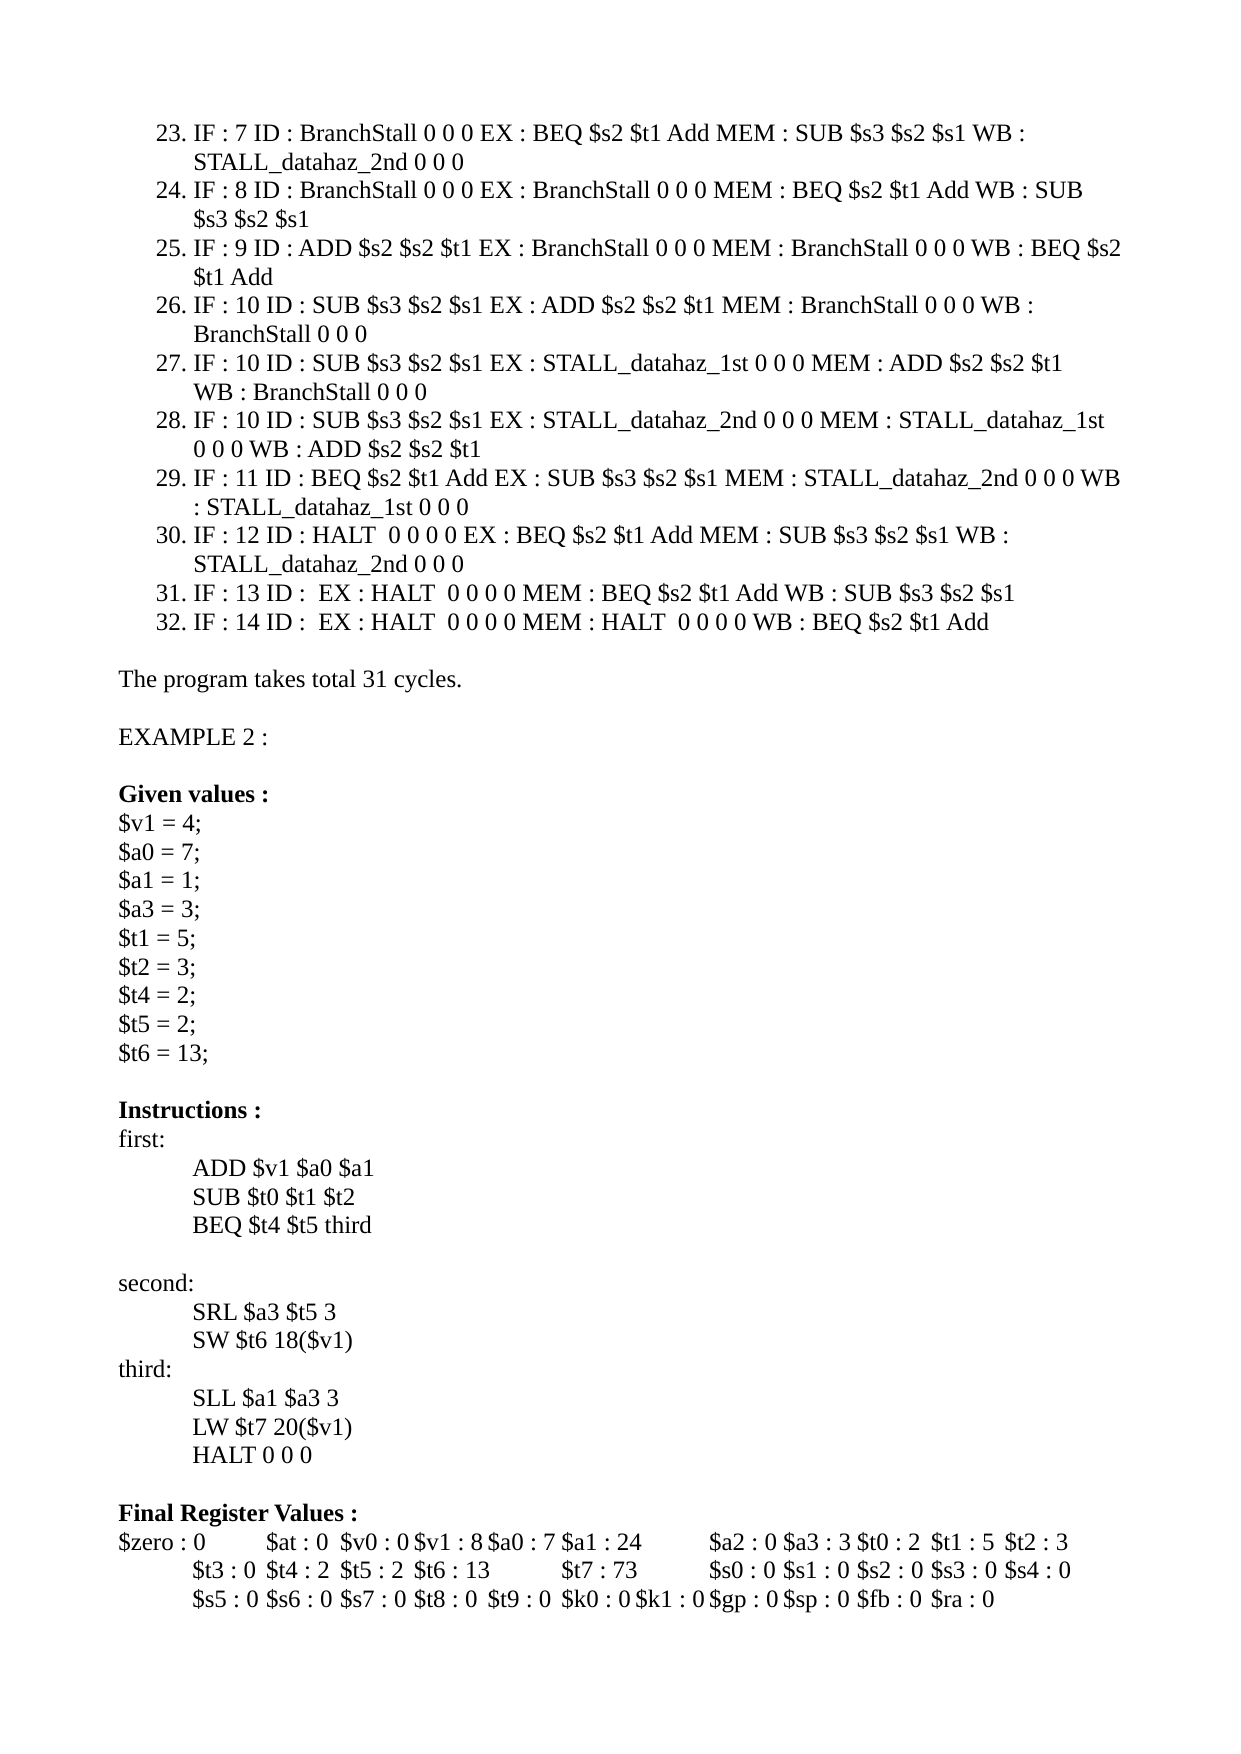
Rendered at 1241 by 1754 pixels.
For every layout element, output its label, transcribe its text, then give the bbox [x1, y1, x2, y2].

text Final Register Values : [118, 1498, 1122, 1527]
text EXAMPLE 2 : [118, 722, 1122, 751]
text The program takes total 31 cycles. [118, 664, 1122, 693]
list IF : 12 ID : HALT 0 0 0 0 EX : BEQ $s2 $t1 Add MEM : SUB $s3 $s2 $s1 WB : STALL_datahaz_2nd 0 0 0 [156, 521, 1122, 578]
text Instructions : [118, 1096, 1122, 1124]
text HALT 0 0 0 [118, 1441, 1122, 1469]
list IF : 9 ID : ADD $s2 $s2 $t1 EX : BranchStall 0 0 0 MEM : BranchStall 0 0 0 WB : BEQ $s2 $t1 Add [156, 233, 1122, 291]
text SRL $a3 $t5 3 [118, 1297, 1122, 1326]
list IF : 10 ID : SUB $s3 $s2 $s1 EX : STALL_datahaz_2nd 0 0 0 MEM : STALL_datahaz_1st 0 0 0 WB : ADD $s2 $s2 $t1 [156, 406, 1122, 463]
text Given values : [118, 779, 1122, 808]
text SLL $a1 $a3 3 [118, 1383, 1122, 1412]
list IF : 10 ID : SUB $s3 $s2 $s1 EX : STALL_datahaz_1st 0 0 0 MEM : ADD $s2 $s2 $t1 WB : BranchStall 0 0 0 [156, 348, 1122, 406]
text BEQ $t4 $t5 third [118, 1211, 1122, 1239]
text $a3 = 3; [118, 894, 1122, 923]
list IF : 8 ID : BranchStall 0 0 0 EX : BranchStall 0 0 0 MEM : BEQ $s2 $t1 Add WB : SUB $s3 $s2 $s1 [156, 176, 1122, 233]
text second: [118, 1268, 1122, 1297]
text $t1 = 5; [118, 923, 1122, 952]
text $t5 = 2; [118, 1009, 1122, 1038]
list IF : 13 ID : EX : HALT 0 0 0 0 MEM : BEQ $s2 $t1 Add WB : SUB $s3 $s2 $s1 [156, 578, 1122, 607]
list IF : 14 ID : EX : HALT 0 0 0 0 MEM : HALT 0 0 0 0 WB : BEQ $s2 $t1 Add [156, 607, 1122, 636]
text ADD $v1 $a0 $a1 [118, 1153, 1122, 1182]
text SUB $t0 $t1 $t2 [118, 1182, 1122, 1211]
text $t6 = 13; [118, 1038, 1122, 1067]
text $v1 = 4; [118, 808, 1122, 837]
text $t2 = 3; [118, 952, 1122, 981]
text first: [118, 1124, 1122, 1153]
list IF : 7 ID : BranchStall 0 0 0 EX : BEQ $s2 $t1 Add MEM : SUB $s3 $s2 $s1 WB : STALL_datahaz_2nd 0 0 0 [156, 118, 1122, 176]
text $zero : 0 $at : 0 $v0 : 0 $v1 : 8 $a0 : 7 $a1 : 24 $a2 : 0 $a3 : 3 $t0 : 2 $t1 : 5 $t2 : 3 $t3 : 0 $t4 : 2 $t5 : 2 $t6 : 13 $t7 : 73 $s0 : 0 $s1 : 0 $s2 : 0 $s3 : 0 $s4 : 0 $s5 : 0 $s6 : 0 $s7 : 0 $t8 : 0 $t9 : 0 $k0 : 0 $k1 : 0 $gp : 0 $sp : 0 $fb : 0 $ra : 0 [118, 1527, 1122, 1613]
text LW $t7 20($v1) [118, 1412, 1122, 1441]
text third: [118, 1354, 1122, 1383]
text SW $t6 18($v1) [118, 1326, 1122, 1354]
text $t4 = 2; [118, 981, 1122, 1009]
list IF : 10 ID : SUB $s3 $s2 $s1 EX : ADD $s2 $s2 $t1 MEM : BranchStall 0 0 0 WB : BranchStall 0 0 0 [156, 291, 1122, 348]
text $a1 = 1; [118, 866, 1122, 894]
text $a0 = 7; [118, 837, 1122, 866]
list IF : 11 ID : BEQ $s2 $t1 Add EX : SUB $s3 $s2 $s1 MEM : STALL_datahaz_2nd 0 0 0 WB : STALL_datahaz_1st 0 0 0 [156, 463, 1122, 521]
